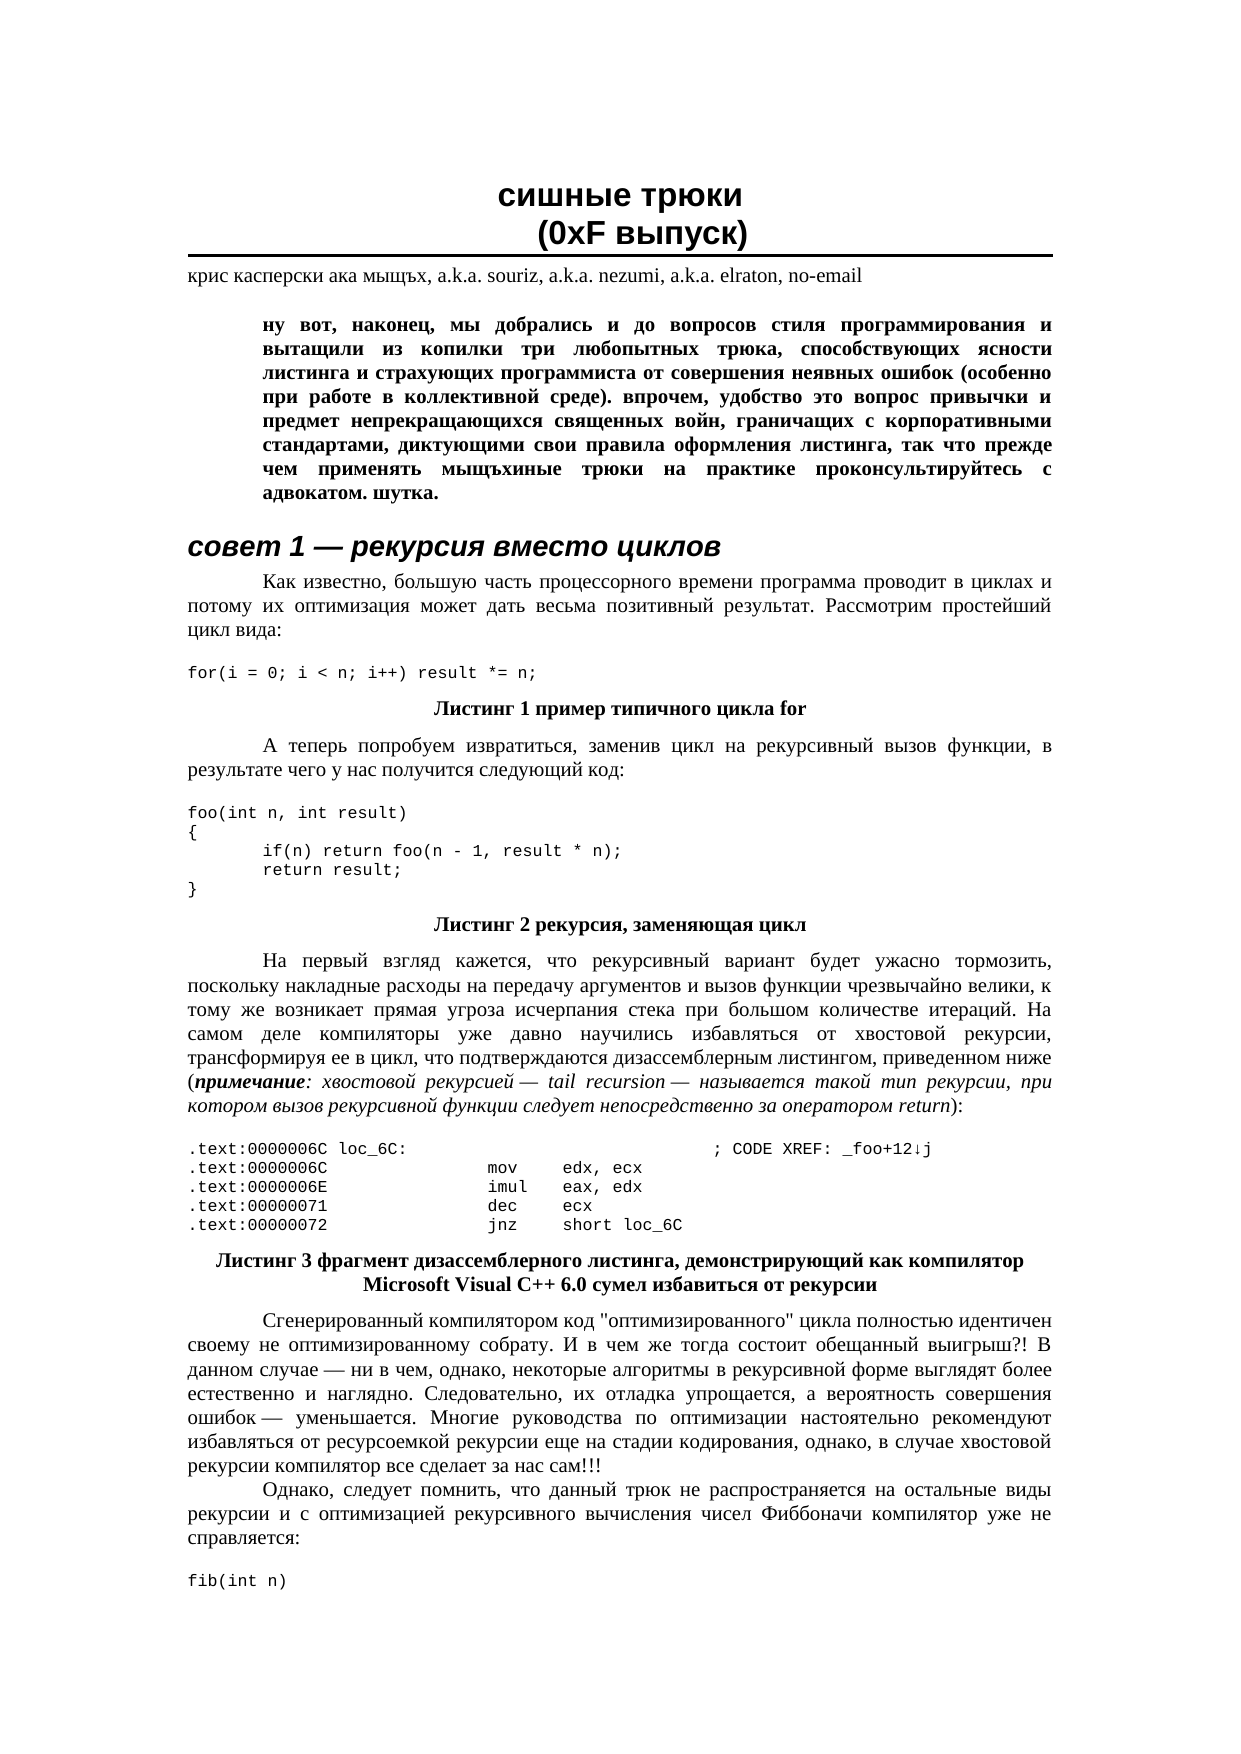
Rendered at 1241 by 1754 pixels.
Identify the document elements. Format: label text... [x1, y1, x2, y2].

text for(i = 0; i < n; i++) result *= n; [187, 665, 1053, 684]
text Листинг 2 рекурсия, заменяющая цикл [187, 912, 1053, 936]
text крис касперски ака мыщъх, a.k.a. souriz, a.k.a. nezumi, a.k.a. elraton, no-email [187, 263, 1053, 287]
text .text:00000072 jnz short loc_6C [187, 1216, 1053, 1235]
text Листинг 1 пример типичного цикла for [187, 696, 1053, 720]
text .text:0000006E imul eax, edx [187, 1179, 1053, 1197]
text { [187, 824, 1053, 843]
text А теперь попробуем извратиться, заменив цикл на рекурсивный вызов функции, в результате чего у нас получится следующий код: [187, 733, 1053, 781]
text Однако, следует помнить, что данный трюк не распространяется на остальные виды рекурсии и с оптимизацией рекурсивного вычисления чисел Фиббоначи компилятор уже не справляется: [187, 1477, 1053, 1549]
text foo(int n, int result) [187, 805, 1053, 824]
text fib(int n) [187, 1573, 1053, 1592]
text Листинг 3 фрагмент дизассемблерного листинга, демонстрирующий как компилятор Microsoft Visual C++ 6.0 сумел избавиться от рекурсии [187, 1248, 1053, 1296]
text Как известно, большую часть процессорного времени программа проводит в циклах и потому их оптимизация может дать весьма позитивный результат. Рассмотрим простейший цикл вида: [187, 569, 1053, 641]
text .text:0000006C mov edx, ecx [187, 1160, 1053, 1179]
text return result; [187, 862, 1053, 881]
text .text:00000071 dec ecx [187, 1197, 1053, 1216]
text Сгенерированный компилятором код "оптимизированного" цикла полностью идентичен своему не оптимизированному собрату. И в чем же тогда состоит обещанный выигрыш?! В данном случае — ни в чем, однако, некоторые алгоритмы в рекурсивной форме выглядят более естественно и наглядно. Следовательно, их отладка упрощается, а вероятность совершения ошибок — уменьшается. Многие руководства по оптимизации настоятельно рекомендуют избавляться от ресурсоемкой рекурсии еще на стадии кодирования, однако, в случае хвостовой рекурсии компилятор все сделает за нас сам!!! [187, 1308, 1053, 1477]
text .text:0000006C loc_6C: ; CODE XREF: _foo+12↓j [187, 1141, 1053, 1160]
text } [187, 881, 1053, 899]
text ну вот, наконец, мы добрались и до вопросов стиля программирования и вытащили из копилки три любопытных трюка, способствующих ясности листинга и страхующих программиста от совершения неявных ошибок (особенно при работе в коллективной среде). впрочем, удобство это вопрос привычки и предмет непрекращающихся священных войн, граничащих с корпоративными стандартами, диктующими свои правила оформления листинга, так что прежде чем применять мыщъхиные трюки на практике проконсультируйтесь с адвокатом. шутка. [262, 311, 1053, 504]
text На первый взгляд кажется, что рекурсивный вариант будет ужасно тормозить, поскольку накладные расходы на передачу аргументов и вызов функции чрезвычайно велики, к тому же возникает прямая угроза исчерпания стека при большом количестве итераций. На самом деле компиляторы уже давно научились избавляться от хвостовой рекурсии, трансформируя ее в цикл, что подтверждаются дизассемблерным листингом, приведенном ниже (примечание: хвостовой рекурсией — tail recursion — называется такой тип рекурсии, при котором вызов рекурсивной функции следует непосредственно за оператором return): [187, 948, 1053, 1117]
subtitle сишные трюки (0xF выпуск) [187, 175, 1053, 257]
text if(n) return foo(n - 1, result * n); [187, 843, 1053, 862]
subtitle совет 1 — рекурсия вместо циклов [187, 529, 1053, 562]
